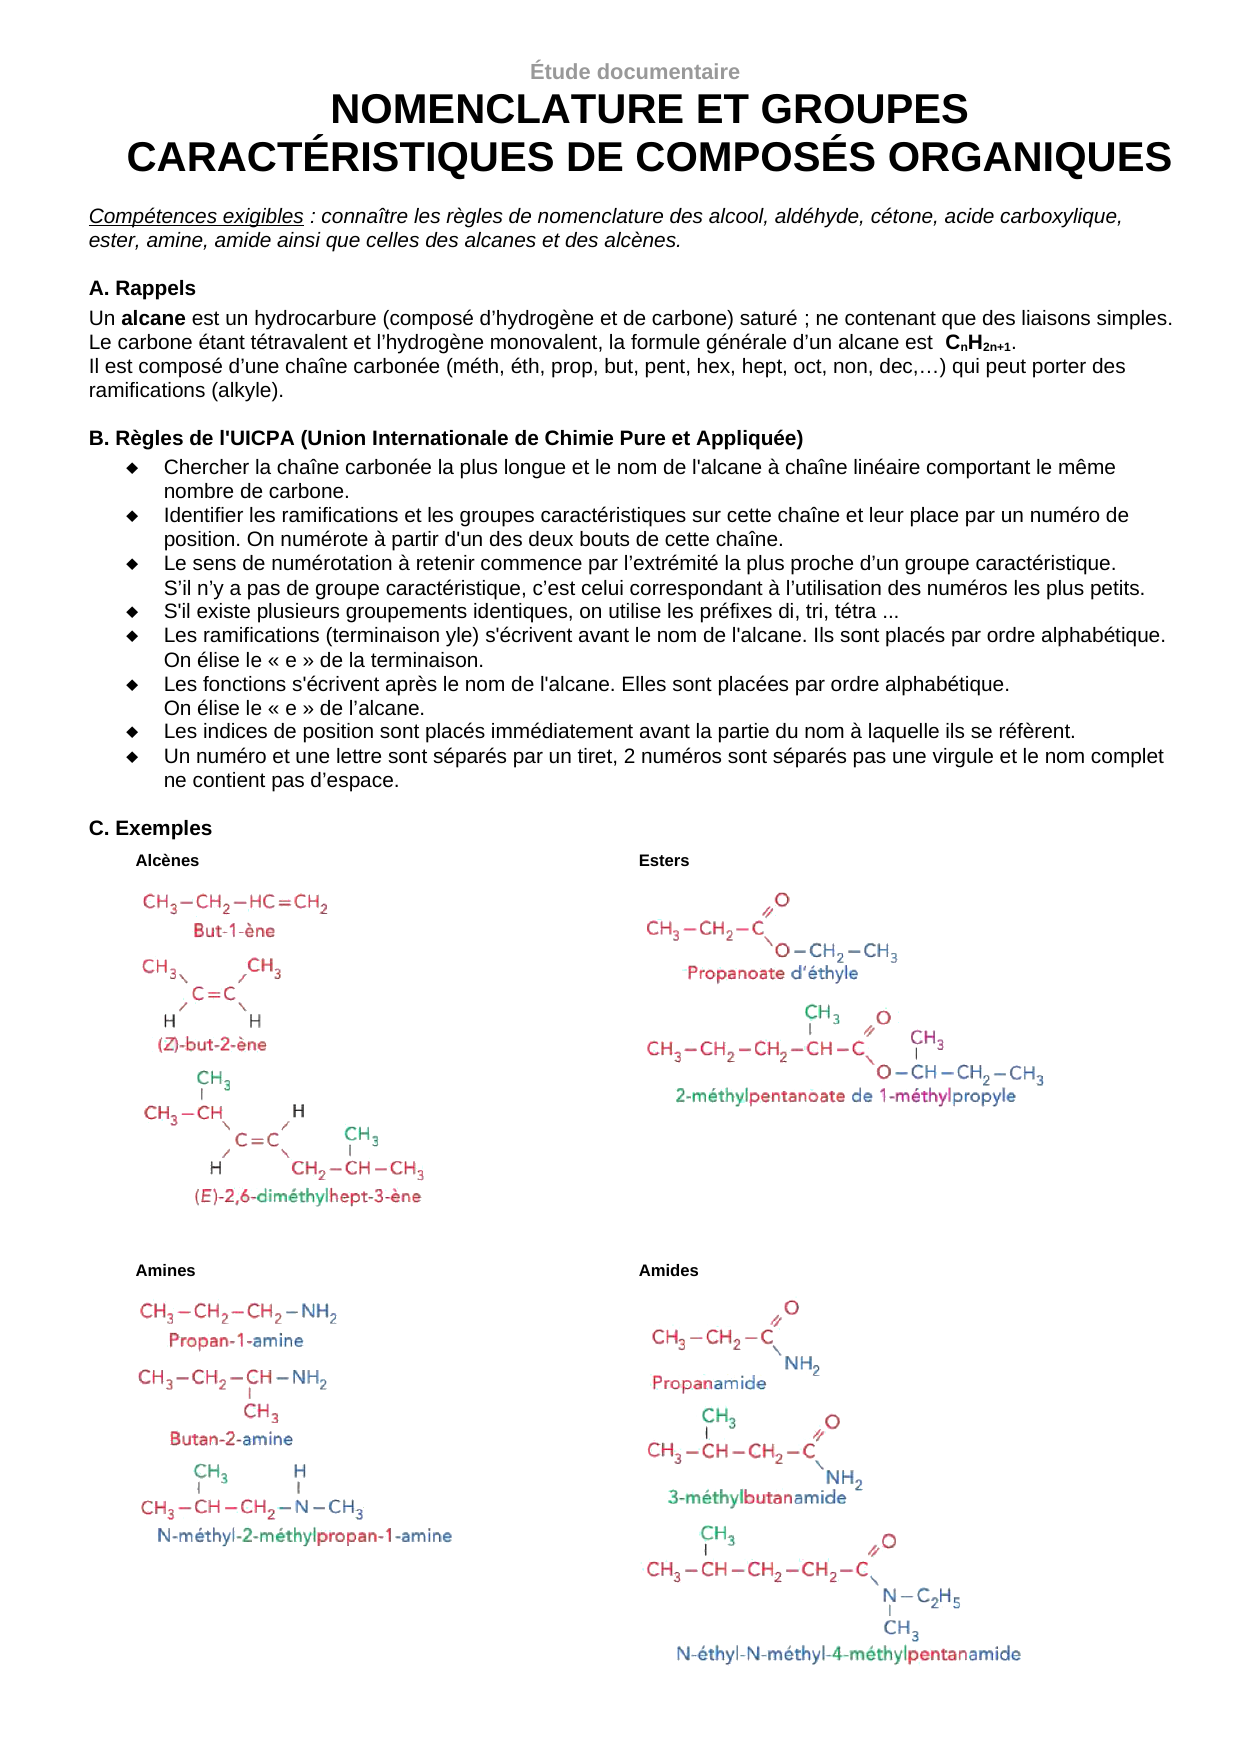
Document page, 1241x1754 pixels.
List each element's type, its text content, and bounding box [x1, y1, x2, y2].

table_cell [633, 1219, 1181, 1255]
table_cell Amides [633, 1255, 1181, 1285]
table_cell Amines [130, 1255, 633, 1285]
table_cell [130, 1219, 633, 1255]
picture [135, 881, 431, 1214]
table_cell [130, 876, 633, 1219]
text A. Rappels [88, 276, 1181, 299]
table_cell [633, 876, 1181, 1219]
text B. Règles de l'UICPA (Union Internationale de Chimie Pure et Appliquée) [88, 425, 1181, 449]
table_cell [130, 1285, 633, 1685]
list S'il existe plusieurs groupements identiques, on utilise les préfixes di, tri, tétra ... [126, 599, 1181, 623]
list Les ramifications (terminaison yle) s'écrivent avant le nom de l'alcane. Ils sont placés par ordre alphabétique. On élise le « e » de la terminaison. [126, 623, 1181, 671]
list Identifier les ramifications et les groupes caractéristiques sur cette chaîne et leur place par un numéro de position. On numérote à partir d'un des deux bouts de cette chaîne. [126, 503, 1181, 551]
text C. Exemples [88, 815, 1181, 839]
list Chercher la chaîne carbonée la plus longue et le nom de l'alcane à chaîne linéaire comportant le même nombre de carbone. [126, 455, 1181, 503]
table_header Esters [633, 845, 1181, 876]
table_header Alcènes [130, 845, 633, 876]
list Un numéro et une lettre sont séparés par un tiret, 2 numéros sont séparés pas une virgule et le nom complet ne contient pas d’espace. [126, 743, 1181, 791]
picture [638, 1291, 1082, 1679]
list Le sens de numérotation à retenir commence par l’extrémité la plus proche d’un groupe caractéristique. S’il n’y a pas de groupe caractéristique, c’est celui correspondant à l’utilisation des numéros les plus petits. [126, 551, 1181, 599]
list Les indices de position sont placés immédiatement avant la partie du nom à laquelle ils se réfèrent. [126, 719, 1181, 743]
picture [638, 881, 1052, 1116]
picture [135, 1291, 461, 1554]
text Nomenclature et groupes caractéristiques de composés organiques [118, 84, 1181, 180]
text Il est composé d’une chaîne carbonée (méth, éth, prop, but, pent, hex, hept, oct, non, dec,…) qui peut porter des ramifications (alkyle). [88, 353, 1181, 401]
list Les fonctions s'écrivent après le nom de l'alcane. Elles sont placées par ordre alphabétique. On élise le « e » de l’alcane. [126, 671, 1181, 719]
text Étude documentaire [88, 59, 1181, 84]
text Compétences exigibles : connaître les règles de nomenclature des alcool, aldéhyde, cétone, acide carboxylique, ester, amine, amide ainsi que celles des alcanes et des alcènes. [88, 204, 1181, 252]
text Un alcane est un hydrocarbure (composé d’hydrogène et de carbone) saturé ; ne contenant que des liaisons simples. Le carbone étant tétravalent et l’hydrogène monovalent, la formule générale d’un alcane est CnH2n+1. [88, 306, 1181, 353]
table_cell [633, 1285, 1181, 1685]
